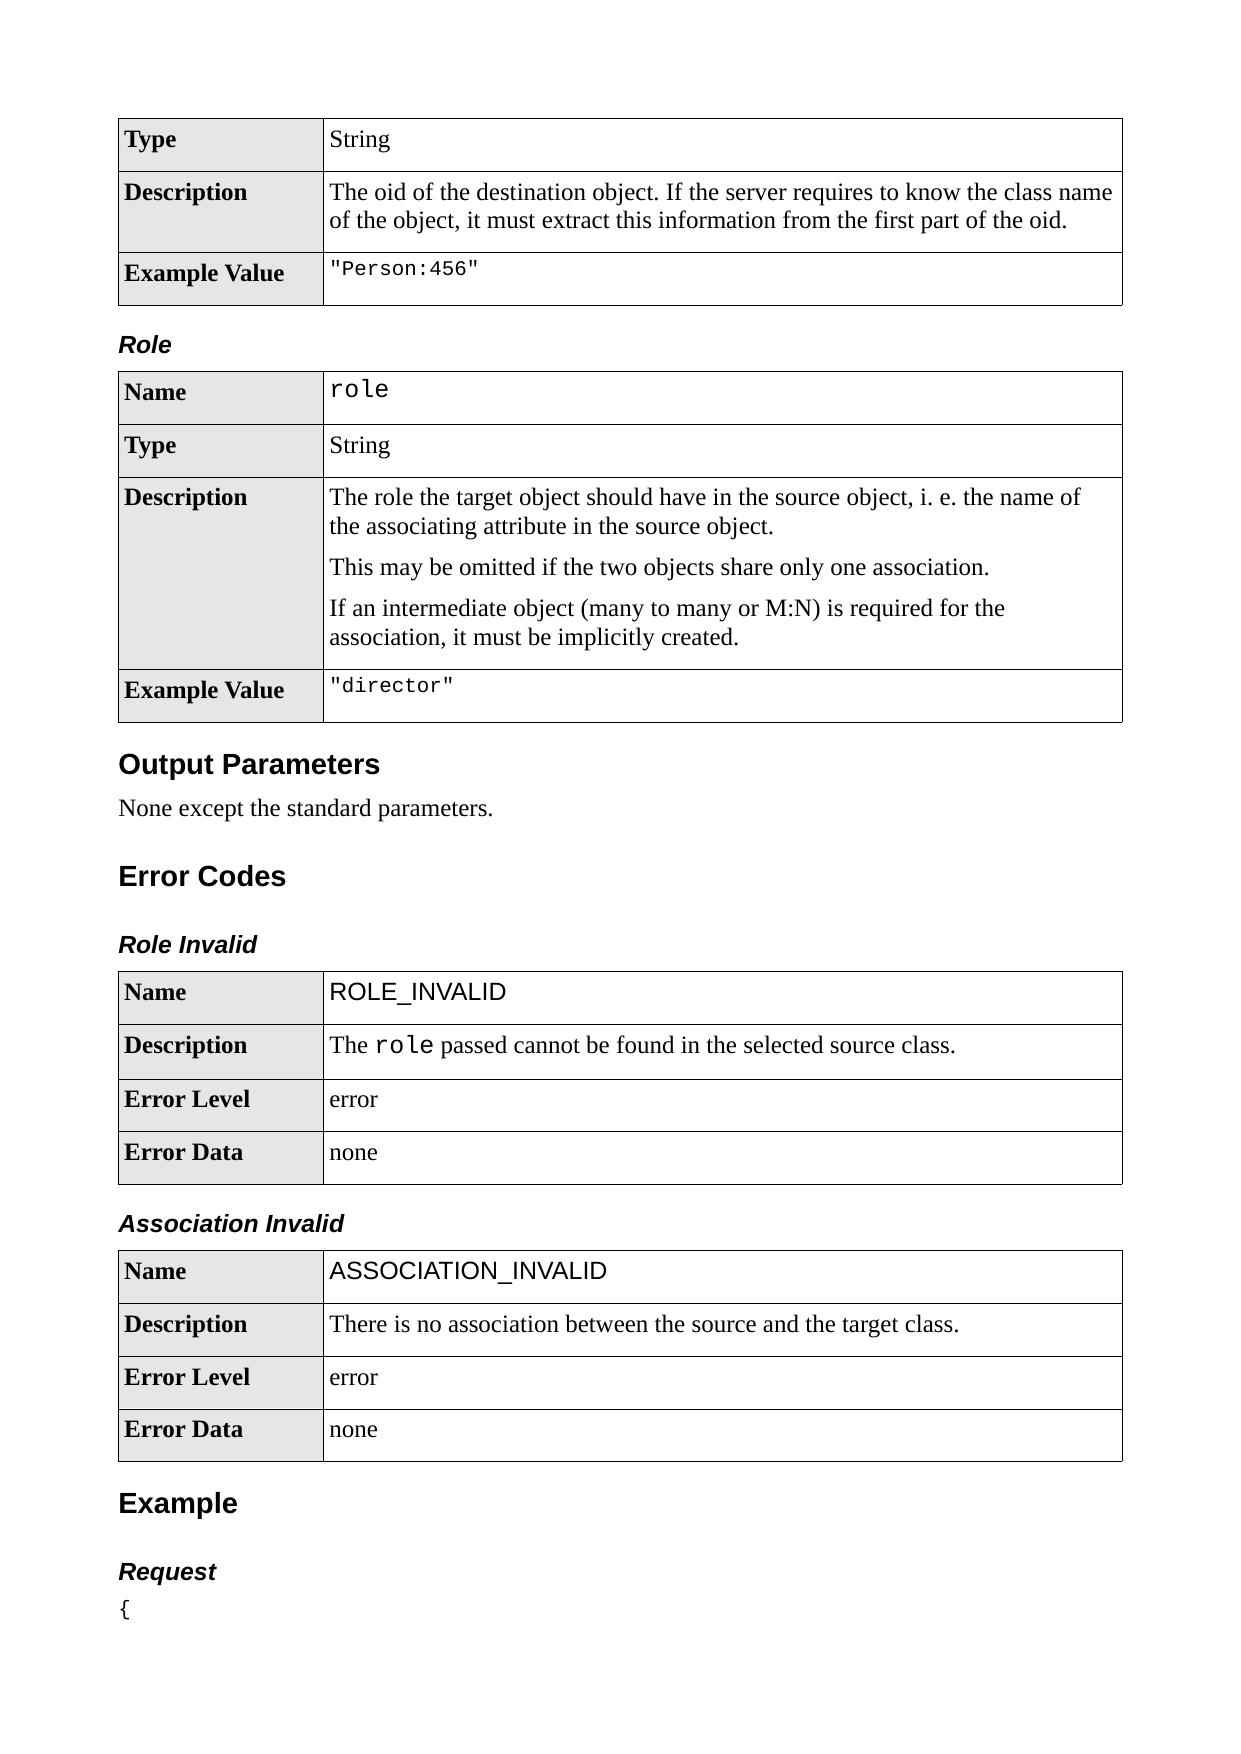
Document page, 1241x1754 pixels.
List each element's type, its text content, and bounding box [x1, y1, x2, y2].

table_cell The role the target object should have in the source object, i. e. the name of the associating attribute in the source object. This may be omitted if the two objects share only one association. If an intermediate object (many to many or M:N) is required for the association, it must be implicitly created. [324, 478, 1122, 669]
table_cell Description [119, 1304, 323, 1356]
table_cell Error Data [119, 1410, 323, 1461]
table_cell The oid of the destination object. If the server requires to know the class name of the object, it must extract this information from the first part of the oid. [324, 172, 1122, 252]
text Role [118, 330, 1122, 359]
table_cell The role passed cannot be found in the selected source class. [324, 1025, 1122, 1079]
table_cell Description [119, 172, 323, 252]
table_header Name [119, 372, 323, 424]
text None except the standard parameters. [118, 793, 1122, 822]
table_header Name [119, 1251, 323, 1303]
table_cell Description [119, 478, 323, 669]
table_cell String [324, 425, 1122, 477]
table_cell Error Data [119, 1132, 323, 1184]
table_header ROLE_INVALID [324, 972, 1122, 1024]
text Example [118, 1486, 1122, 1520]
table_cell "director" [324, 670, 1122, 722]
table_cell Error Level [119, 1080, 323, 1131]
table_cell Example Value [119, 253, 323, 305]
text Association Invalid [118, 1209, 1122, 1238]
table_cell error [324, 1080, 1122, 1131]
text { [118, 1598, 1122, 1622]
table_cell Error Level [119, 1357, 323, 1408]
table_cell Example Value [119, 670, 323, 722]
table_cell Description [119, 1025, 323, 1079]
table_cell Type [119, 425, 323, 477]
table_header Name [119, 972, 323, 1024]
text Role Invalid [118, 930, 1122, 959]
text Error Codes [118, 859, 1122, 893]
text Output Parameters [118, 747, 1122, 780]
table_header ASSOCIATION_INVALID [324, 1251, 1122, 1303]
table_cell none [324, 1410, 1122, 1461]
table_cell Type [119, 119, 323, 171]
table_cell error [324, 1357, 1122, 1408]
table_cell String [324, 119, 1122, 171]
table_cell none [324, 1132, 1122, 1184]
table_header role [324, 372, 1122, 424]
table_cell "Person:456" [324, 253, 1122, 305]
text Request [118, 1557, 1122, 1586]
table_cell There is no association between the source and the target class. [324, 1304, 1122, 1356]
